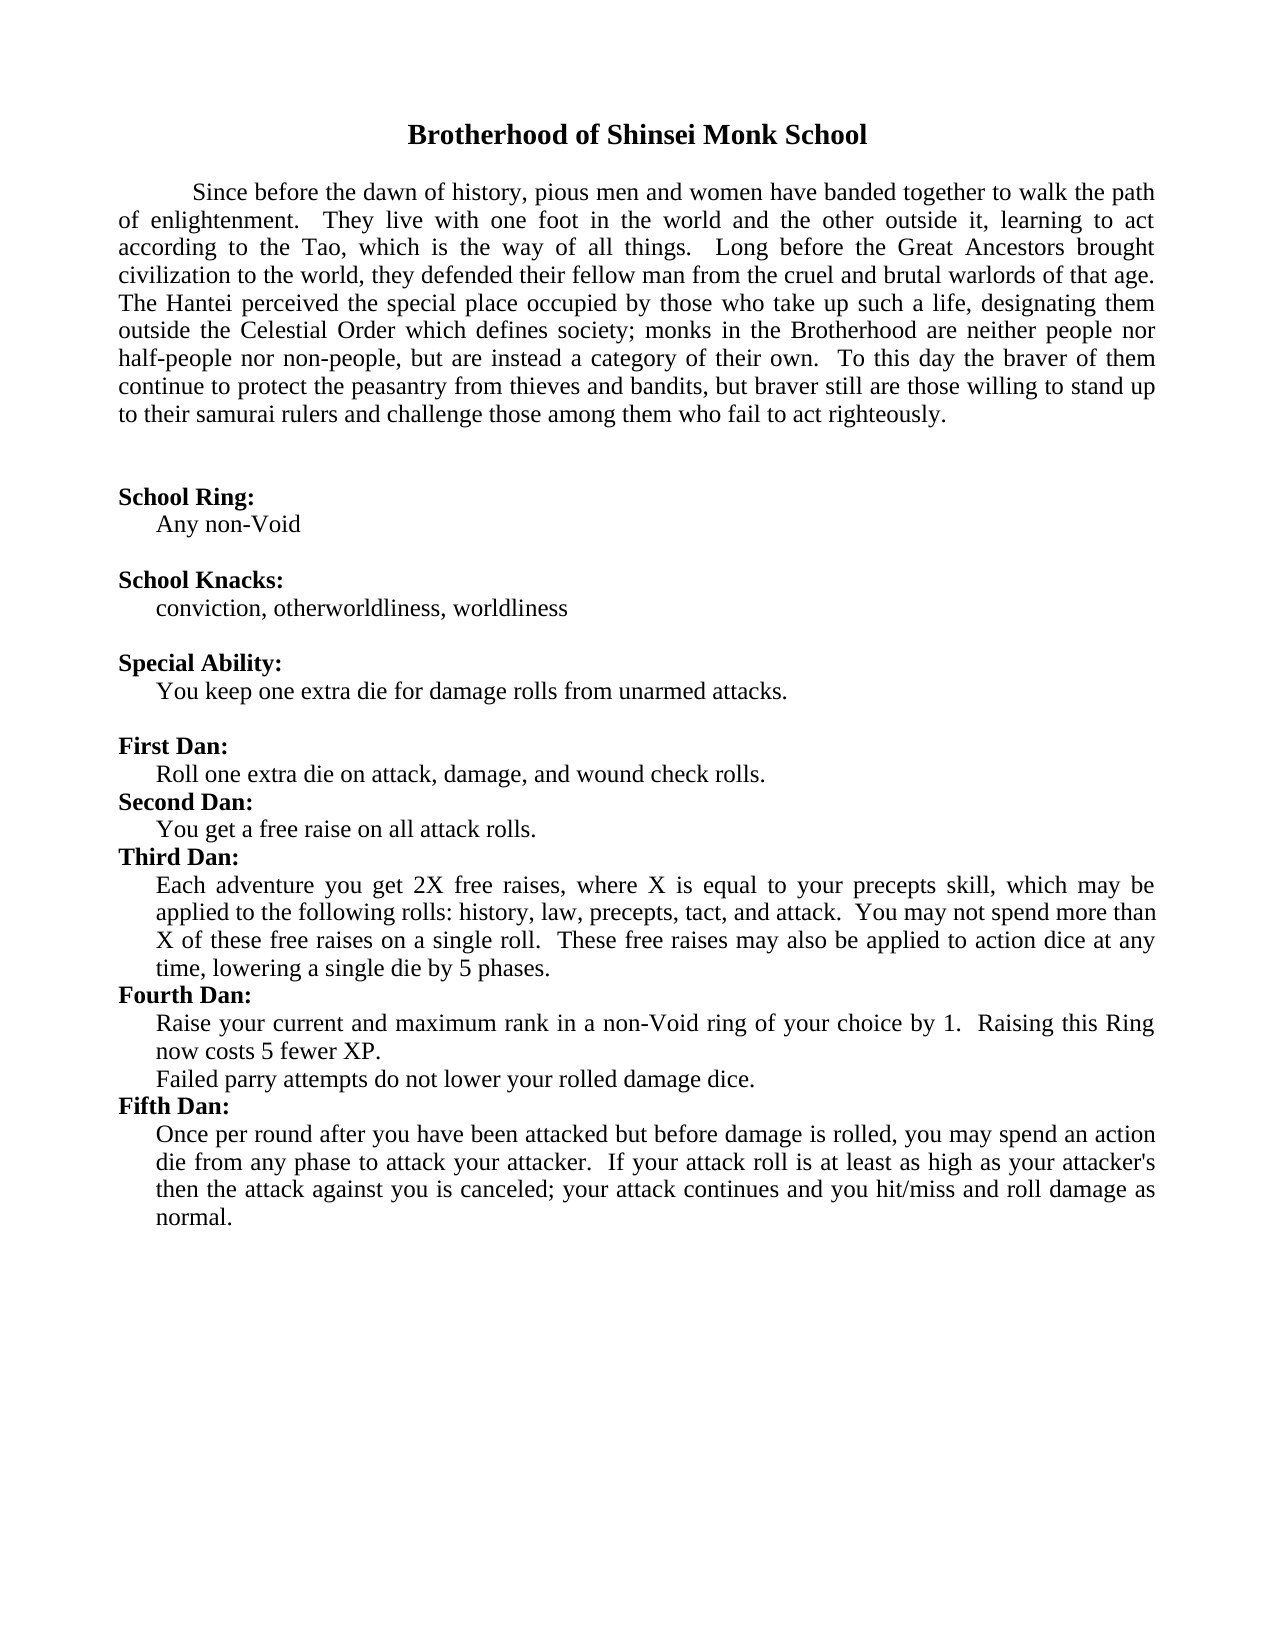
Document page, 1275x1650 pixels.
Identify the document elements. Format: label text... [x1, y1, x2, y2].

text First Dan: [118, 732, 1157, 760]
text Fifth Dan: [118, 1092, 1157, 1120]
text School Ring: [118, 483, 1157, 511]
text Raise your current and maximum rank in a non-Void ring of your choice by 1. Raising this Ring now costs 5 fewer XP. [156, 1009, 1157, 1065]
text School Knacks: [118, 566, 1157, 594]
text Second Dan: [118, 788, 1157, 815]
text conviction, otherworldliness, worldliness [156, 594, 1157, 621]
text Roll one extra die on attack, damage, and wound check rolls. [156, 760, 1157, 788]
text Special Ability: [118, 649, 1157, 677]
text Any non-Void [156, 511, 1157, 538]
text You get a free raise on all attack rolls. [156, 815, 1157, 843]
text Once per round after you have been attacked but before damage is rolled, you may spend an action die from any phase to attack your attacker. If your attack roll is at least as high as your attacker's then the attack against you is canceled; your attack continues and you hit/miss and roll damage as normal. [156, 1120, 1157, 1231]
text Each adventure you get 2X free raises, where X is equal to your precepts skill, which may be applied to the following rolls: history, law, precepts, tact, and attack. You may not spend more than X of these free raises on a single roll. These free raises may also be applied to action dice at any time, lowering a single die by 5 phases. [156, 871, 1157, 982]
text Fourth Dan: [118, 982, 1157, 1009]
text Third Dan: [118, 843, 1157, 871]
text Since before the dawn of history, pious men and women have banded together to walk the path of enlightenment. They live with one foot in the world and the other outside it, learning to act according to the Tao, which is the way of all things. Long before the Great Ancestors brought civilization to the world, they defended their fellow man from the cruel and brutal warlords of that age. The Hantei perceived the special place occupied by those who take up such a life, designating them outside the Celestial Order which defines society; monks in the Brotherhood are neither people nor half-people nor non-people, but are instead a category of their own. To this day the braver of them continue to protect the peasantry from thieves and bandits, but braver still are those willing to stand up to their samurai rulers and challenge those among them who fail to act righteously. [118, 178, 1157, 427]
text Failed parry attempts do not lower your rolled damage dice. [156, 1065, 1157, 1092]
text Brotherhood of Shinsei Monk School [118, 118, 1157, 150]
text You keep one extra die for damage rolls from unarmed attacks. [156, 677, 1157, 704]
